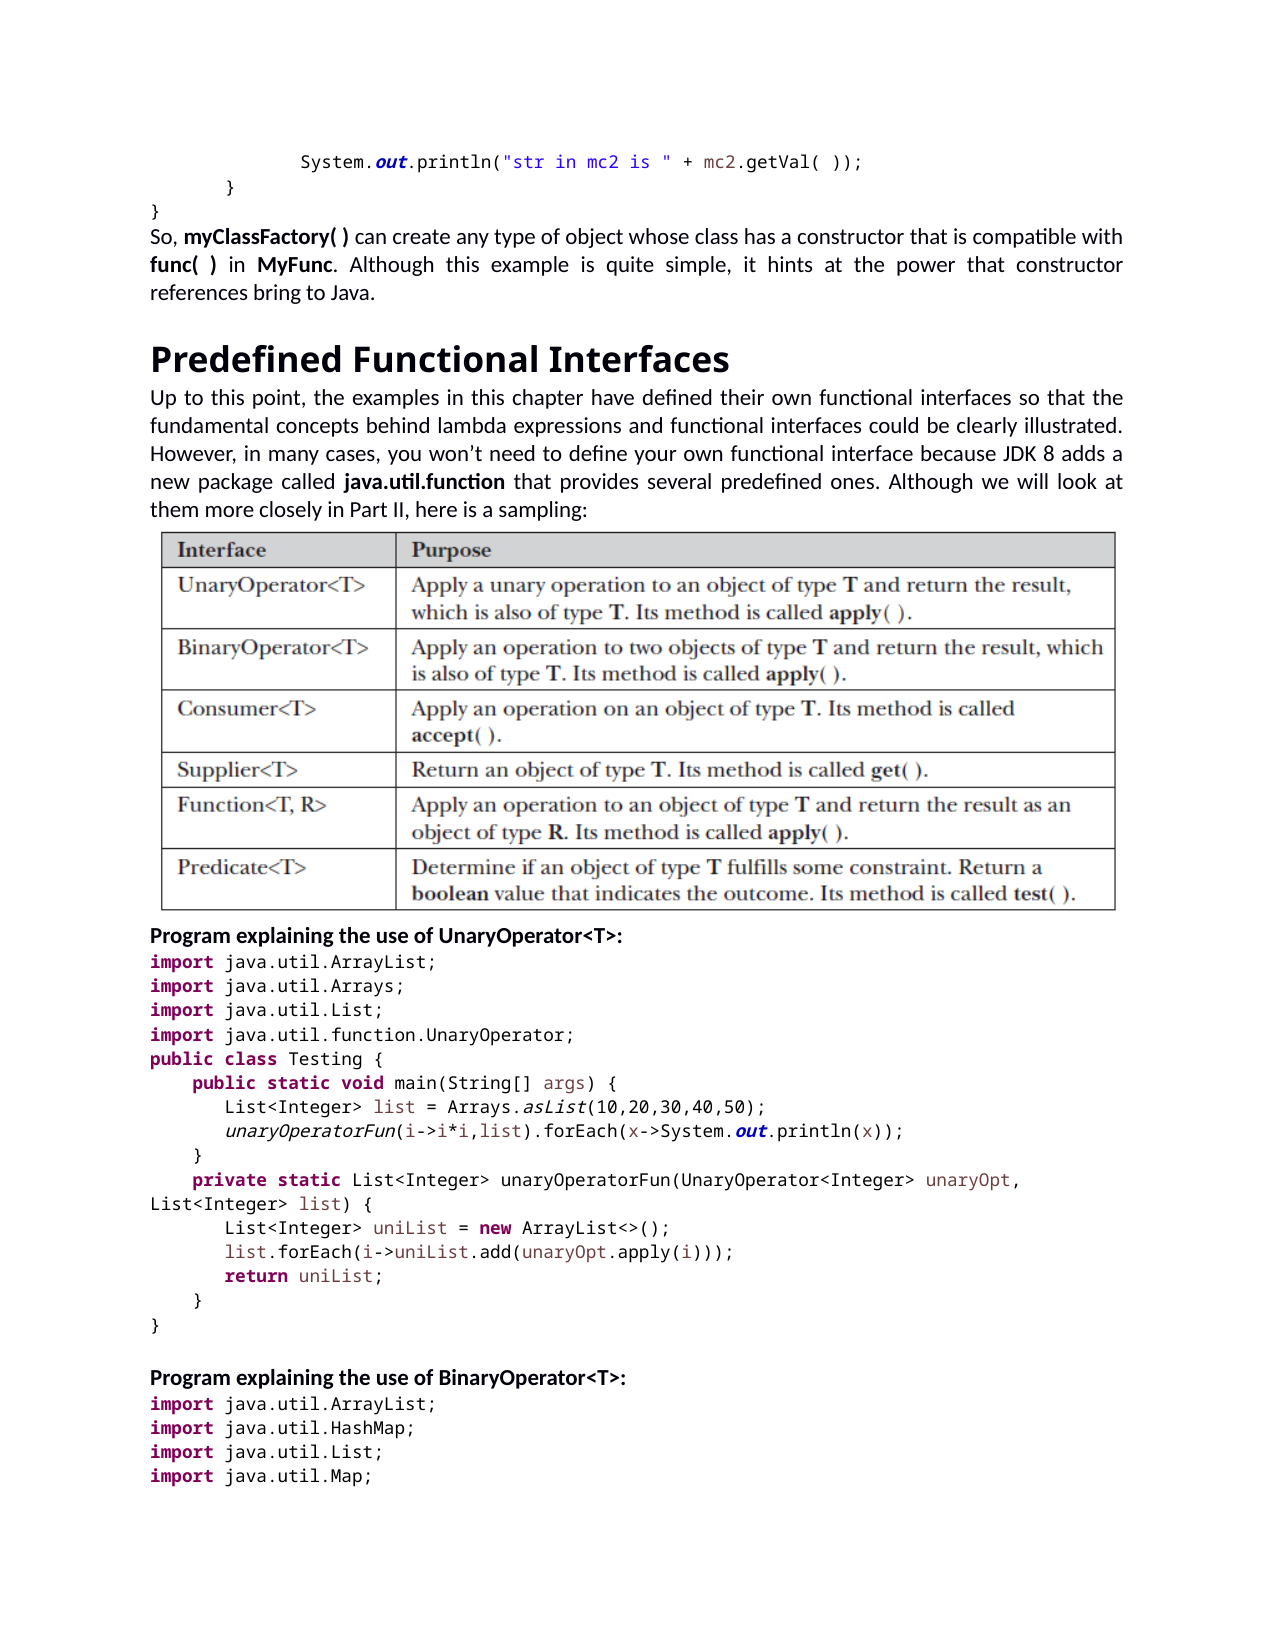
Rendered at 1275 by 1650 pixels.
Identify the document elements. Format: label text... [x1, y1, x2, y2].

text import java.util.function.UnaryOperator; [150, 1022, 1125, 1046]
text } [150, 198, 1125, 222]
text import java.util.Map; [150, 1464, 1125, 1488]
text import java.util.ArrayList; [150, 1391, 1125, 1415]
text list.forEach(i->uniList.add(unaryOpt.apply(i))); [150, 1239, 1125, 1264]
text } [150, 1312, 1125, 1336]
text import java.util.List; [150, 998, 1125, 1022]
text import java.util.Arrays; [150, 974, 1125, 998]
text private static List<Integer> unaryOperatorFun(UnaryOperator<Integer> unaryOpt, List<Integer> list) { [150, 1167, 1125, 1215]
text unaryOperatorFun(i->i*i,list).forEach(x->System.out.println(x)); [150, 1119, 1125, 1143]
text import java.util.List; [150, 1439, 1125, 1464]
text return uniList; [150, 1264, 1125, 1288]
text Program explaining the use of BinaryOperator<T>: [150, 1363, 1125, 1391]
text System.out.println("str in mc2 is " + mc2.getVal( )); [150, 150, 1125, 174]
text import java.util.ArrayList; [150, 949, 1125, 974]
text } [150, 174, 1125, 198]
text Up to this point, the examples in this chapter have defined their own functional interfaces so that the fundamental concepts behind lambda expressions and functional interfaces could be clearly illustrated. However, in many cases, you won’t need to define your own functional interface because JDK 8 adds a new package called java.util.function that provides several predefined ones. Although we will look at them more closely in Part II, here is a sampling: [150, 383, 1125, 522]
text import java.util.HashMap; [150, 1415, 1125, 1439]
text List<Integer> uniList = new ArrayList<>(); [150, 1215, 1125, 1239]
text Program explaining the use of UnaryOperator<T>: [150, 922, 1125, 949]
text } [150, 1143, 1125, 1167]
text So, myClassFactory( ) can create any type of object whose class has a constructor that is compatible with func( ) in MyFunc. Although this example is quite simple, it hints at the power that constructor references bring to Java. [150, 222, 1125, 307]
text public class Testing { [150, 1046, 1125, 1070]
text Predefined Functional Interfaces [150, 334, 1125, 383]
text List<Integer> list = Arrays.asList(10,20,30,40,50); [150, 1094, 1125, 1119]
text } [150, 1288, 1125, 1312]
text public static void main(String[] args) { [150, 1070, 1125, 1094]
